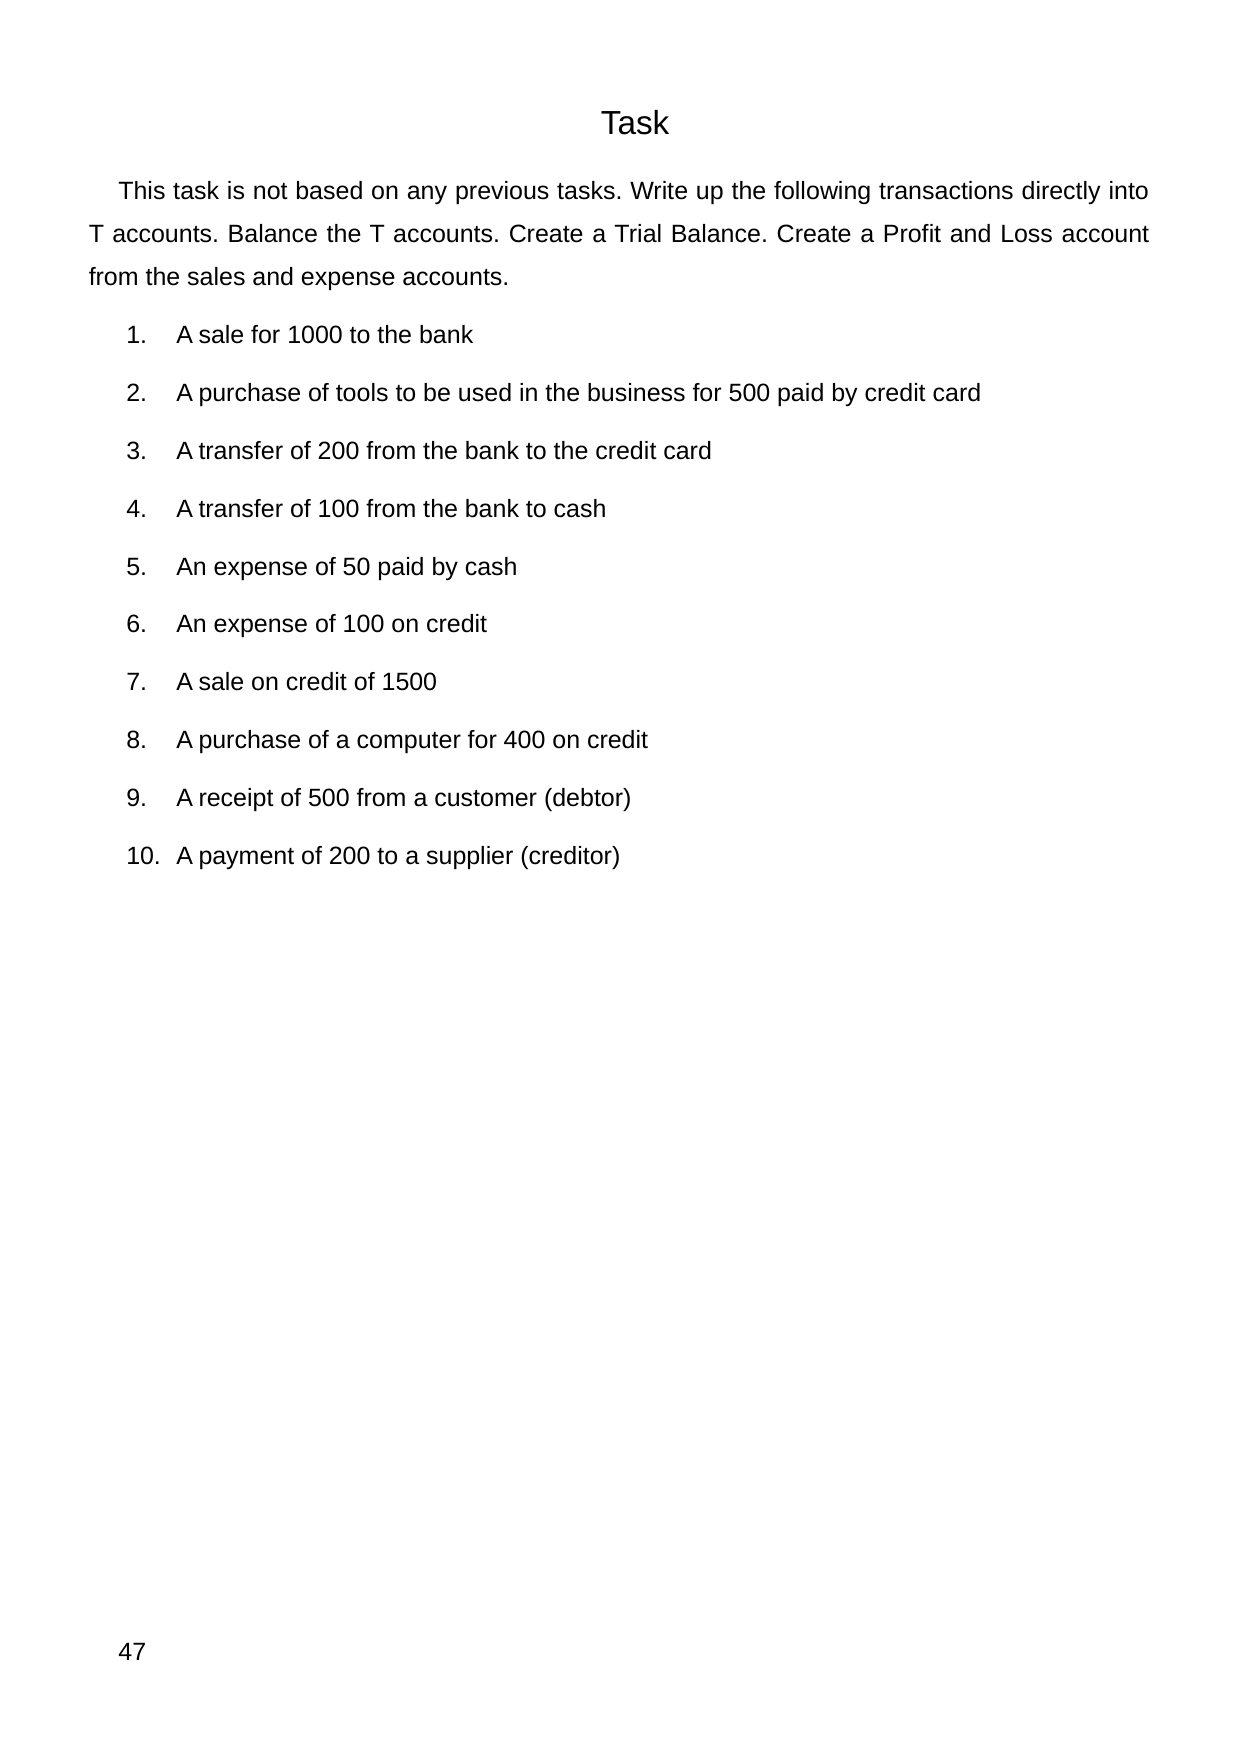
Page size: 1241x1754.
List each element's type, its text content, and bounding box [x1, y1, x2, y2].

text Task [88, 103, 1152, 142]
list A transfer of 200 from the bank to the credit card [126, 436, 1152, 464]
list A transfer of 100 from the bank to cash [126, 494, 1152, 522]
list A purchase of tools to be used in the business for 500 paid by credit card [126, 378, 1152, 407]
text This task is not based on any previous tasks. Write up the following transactions directly into T accounts. Balance the T accounts. Create a Trial Balance. Create a Profit and Loss account from the sales and expense accounts. [88, 176, 1152, 291]
list A payment of 200 to a supplier (creditor) [126, 841, 1152, 870]
list A sale for 1000 to the bank [126, 320, 1152, 349]
list A receipt of 500 from a customer (debtor) [126, 783, 1152, 812]
list A sale on credit of 1500 [126, 667, 1152, 696]
list A purchase of a computer for 400 on credit [126, 725, 1152, 754]
list An expense of 100 on credit [126, 609, 1152, 638]
list An expense of 50 paid by cash [126, 552, 1152, 580]
